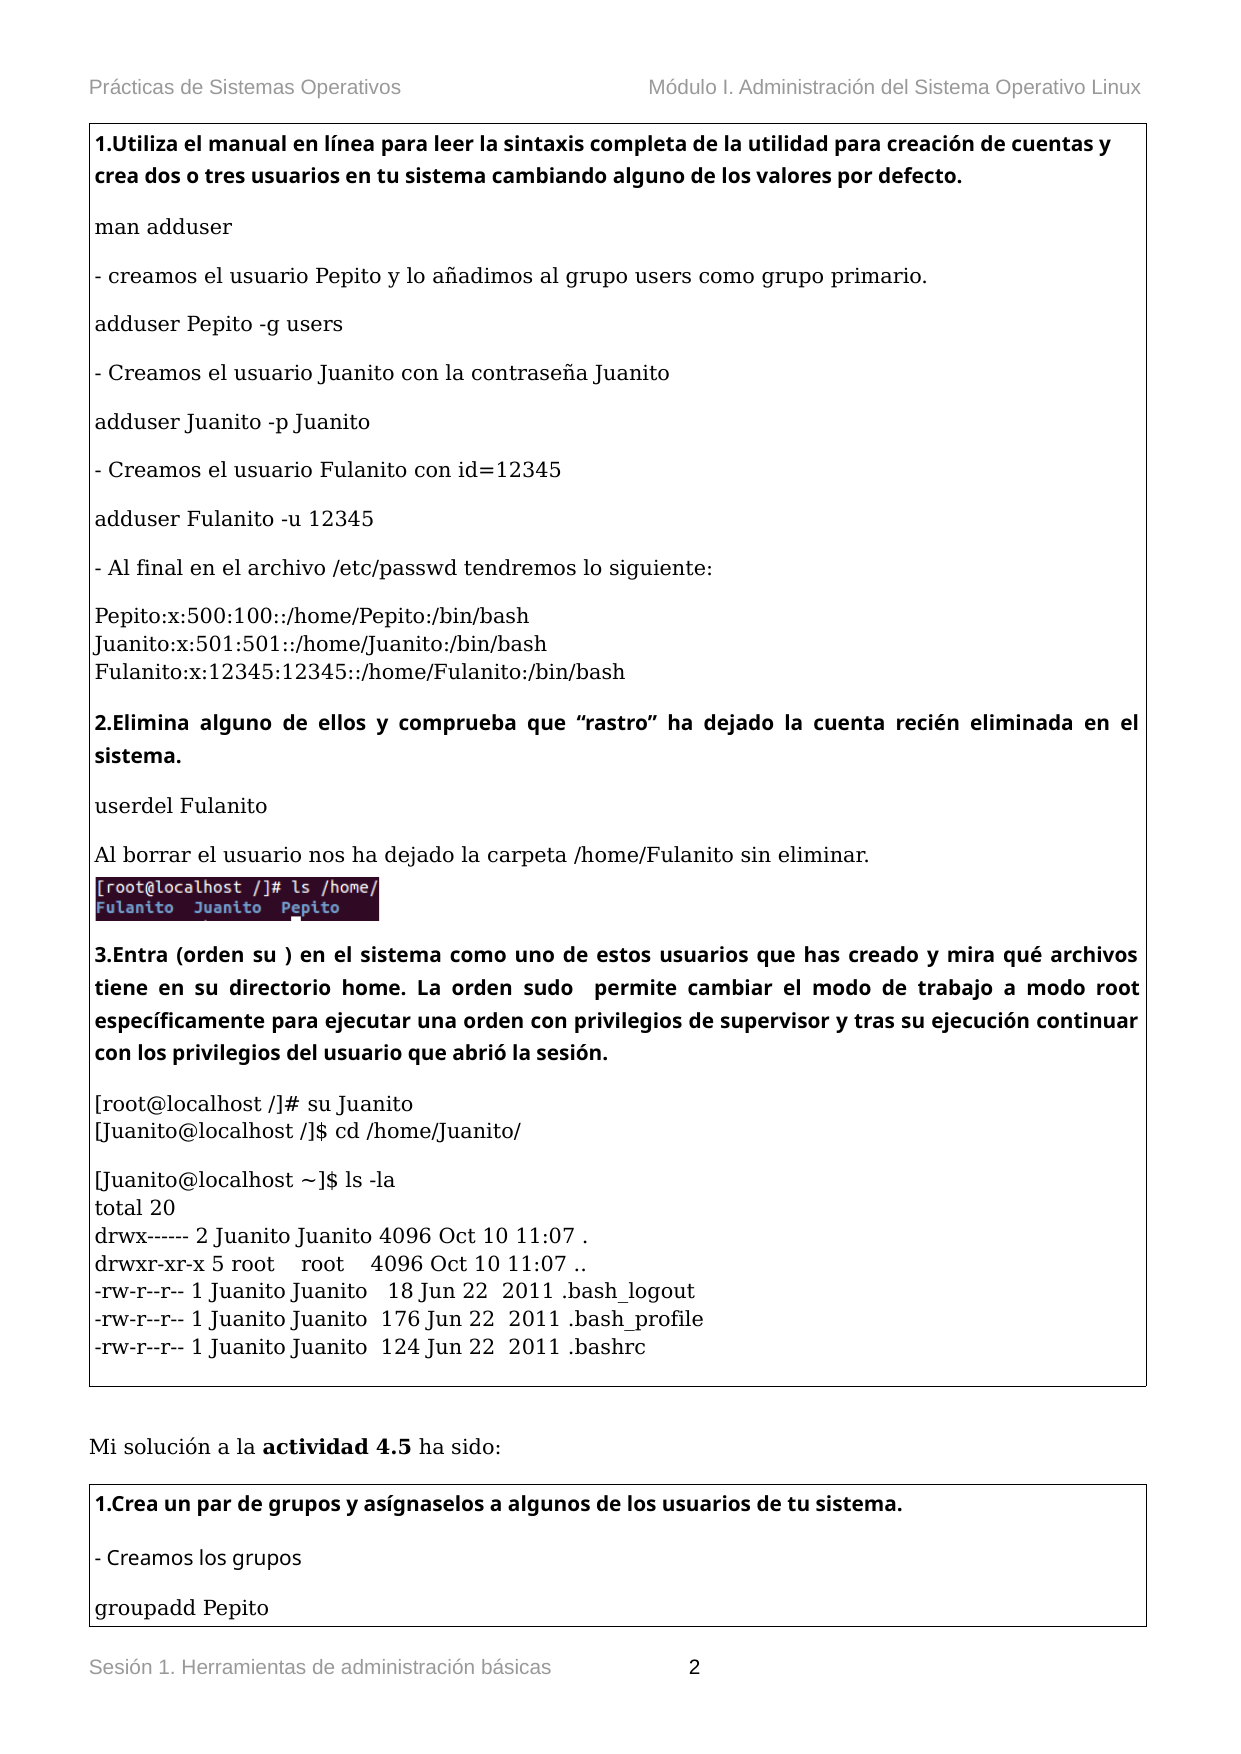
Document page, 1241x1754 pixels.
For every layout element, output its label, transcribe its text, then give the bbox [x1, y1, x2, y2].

table_header 1.Crea un par de grupos y asígnaselos a algunos de los usuarios de tu sistema. - Creamos los grupos groupadd Pepito [90, 1485, 1146, 1626]
text Mi solución a la actividad 4.5 ha sido: [89, 1435, 1146, 1459]
table_header 1.Utiliza el manual en línea para leer la sintaxis completa de la utilidad para creación de cuentas y crea dos o tres usuarios en tu sistema cambiando alguno de los valores por defecto. man adduser - creamos el usuario Pepito y lo añadimos al grupo users como grupo primario. adduser Pepito -g users - Creamos el usuario Juanito con la contraseña Juanito adduser Juanito -p Juanito - Creamos el usuario Fulanito con id=12345 adduser Fulanito -u 12345 - Al final en el archivo /etc/passwd tendremos lo siguiente: Pepito:x:500:100::/home/Pepito:/bin/bash Juanito:x:501:501::/home/Juanito:/bin/bash Fulanito:x:12345:12345::/home/Fulanito:/bin/bash 2.Elimina alguno de ellos y comprueba que “rastro” ha dejado la cuenta recién eliminada en el sistema. userdel Fulanito Al borrar el usuario nos ha dejado la carpeta /home/Fulanito sin eliminar. 3.Entra (orden su ) en el sistema como uno de estos usuarios que has creado y mira qué archivos tiene en su directorio home. La orden sudo permite cambiar el modo de trabajo a modo root específicamente para ejecutar una orden con privilegios de supervisor y tras su ejecución continuar con los privilegios del usuario que abrió la sesión. [root@localhost /]# su Juanito [Juanito@localhost /]$ cd /home/Juanito/ [Juanito@localhost ~]$ ls -la total 20 drwx------ 2 Juanito Juanito 4096 Oct 10 11:07 . drwxr-xr-x 5 root root 4096 Oct 10 11:07 .. -rw-r--r-- 1 Juanito Juanito 18 Jun 22 2011 .bash_logout -rw-r--r-- 1 Juanito Juanito 176 Jun 22 2011 .bash_profile -rw-r--r-- 1 Juanito Juanito 124 Jun 22 2011 .bashrc [90, 124, 1146, 1386]
picture [95, 877, 380, 921]
